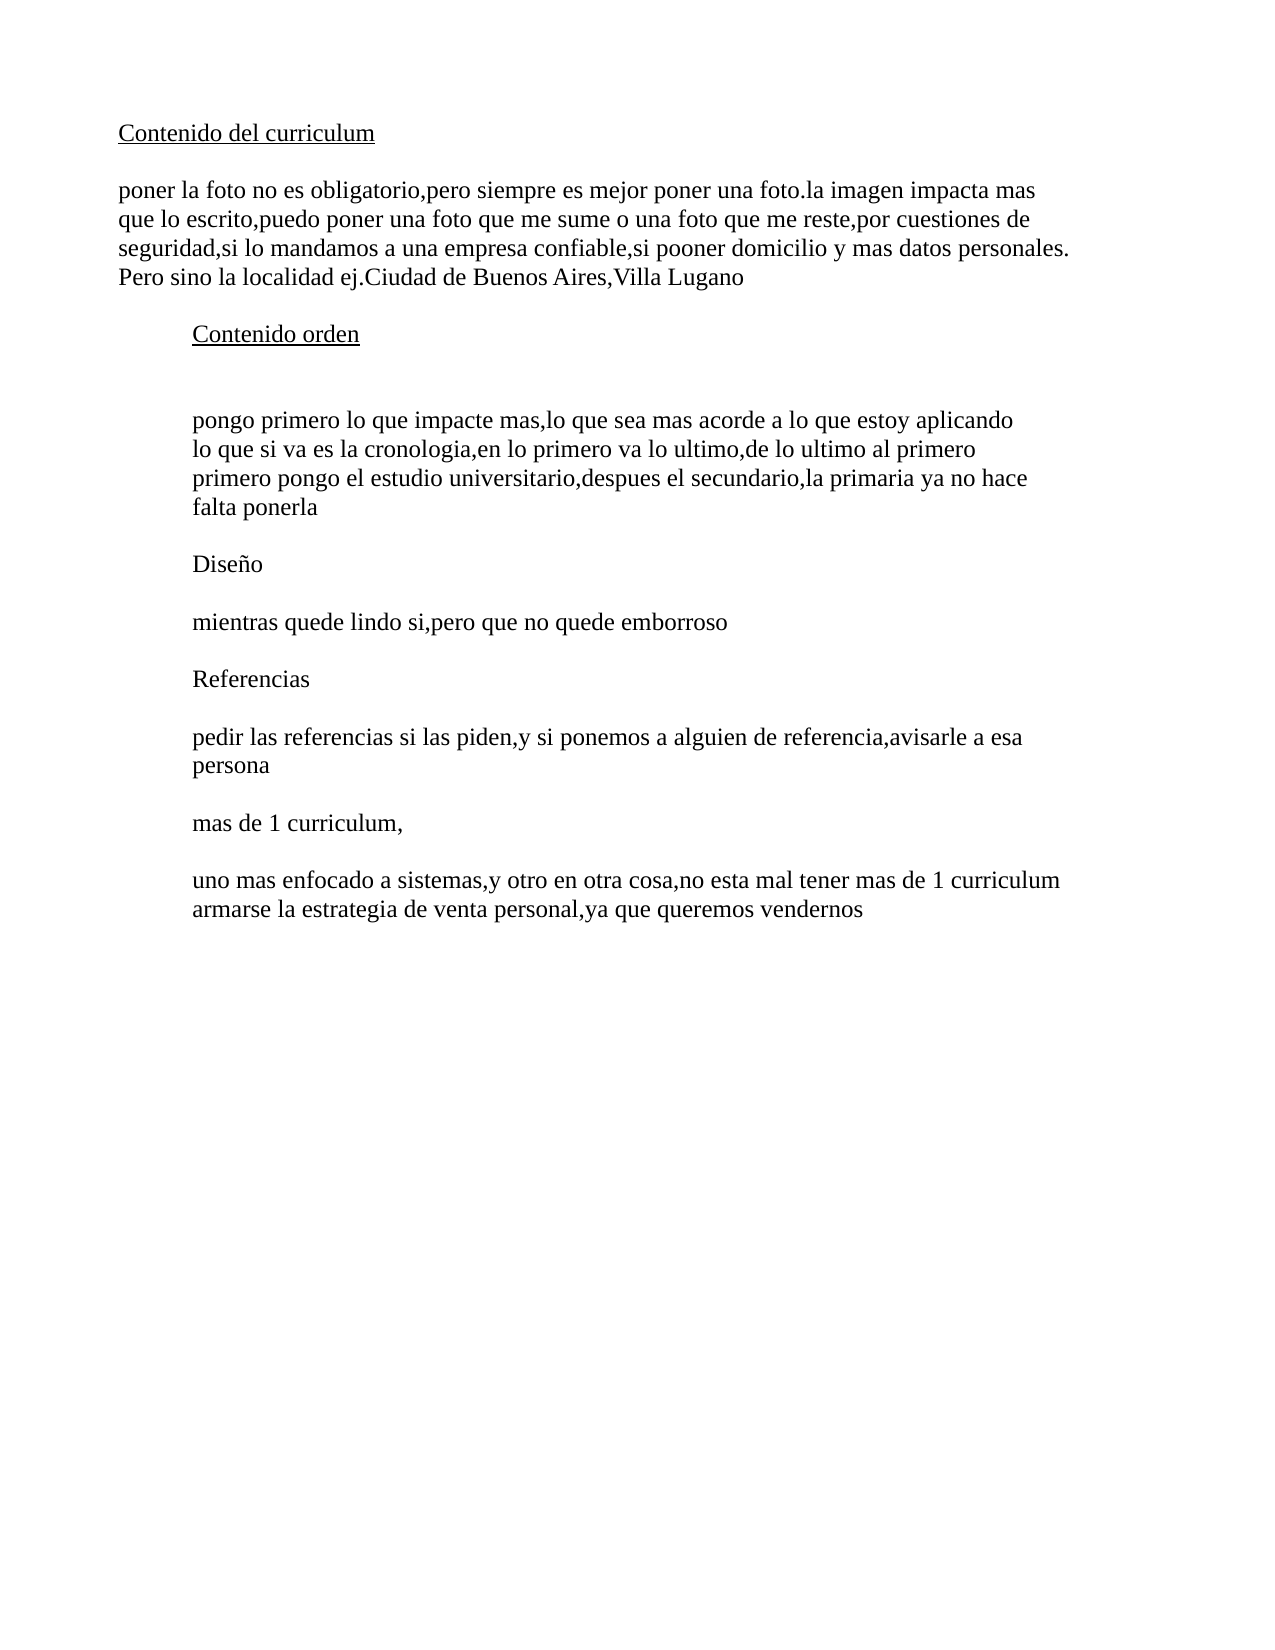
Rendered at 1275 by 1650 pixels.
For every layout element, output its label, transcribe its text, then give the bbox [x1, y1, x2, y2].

text poner la foto no es obligatorio,pero siempre es mejor poner una foto.la imagen impacta mas [118, 176, 1157, 204]
text persona [118, 751, 1157, 779]
text Referencias [118, 664, 1157, 693]
text seguridad,si lo mandamos a una empresa confiable,si pooner domicilio y mas datos personales. [118, 233, 1157, 262]
text armarse la estrategia de venta personal,ya que queremos vendernos [118, 894, 1157, 923]
text que lo escrito,puedo poner una foto que me sume o una foto que me reste,por cuestiones de [118, 204, 1157, 233]
text Contenido del curriculum [118, 118, 1157, 147]
text mas de 1 curriculum, [118, 808, 1157, 837]
text pedir las referencias si las piden,y si ponemos a alguien de referencia,avisarle a esa [118, 722, 1157, 751]
text primero pongo el estudio universitario,despues el secundario,la primaria ya no hace [118, 463, 1157, 492]
text Pero sino la localidad ej.Ciudad de Buenos Aires,Villa Lugano [118, 262, 1157, 291]
text lo que si va es la cronologia,en lo primero va lo ultimo,de lo ultimo al primero [118, 434, 1157, 463]
text uno mas enfocado a sistemas,y otro en otra cosa,no esta mal tener mas de 1 curriculum [118, 866, 1157, 894]
text falta ponerla [118, 492, 1157, 521]
text mientras quede lindo si,pero que no quede emborroso [118, 607, 1157, 636]
text pongo primero lo que impacte mas,lo que sea mas acorde a lo que estoy aplicando [118, 406, 1157, 434]
text Diseño [118, 549, 1157, 578]
text Contenido orden [118, 319, 1157, 348]
